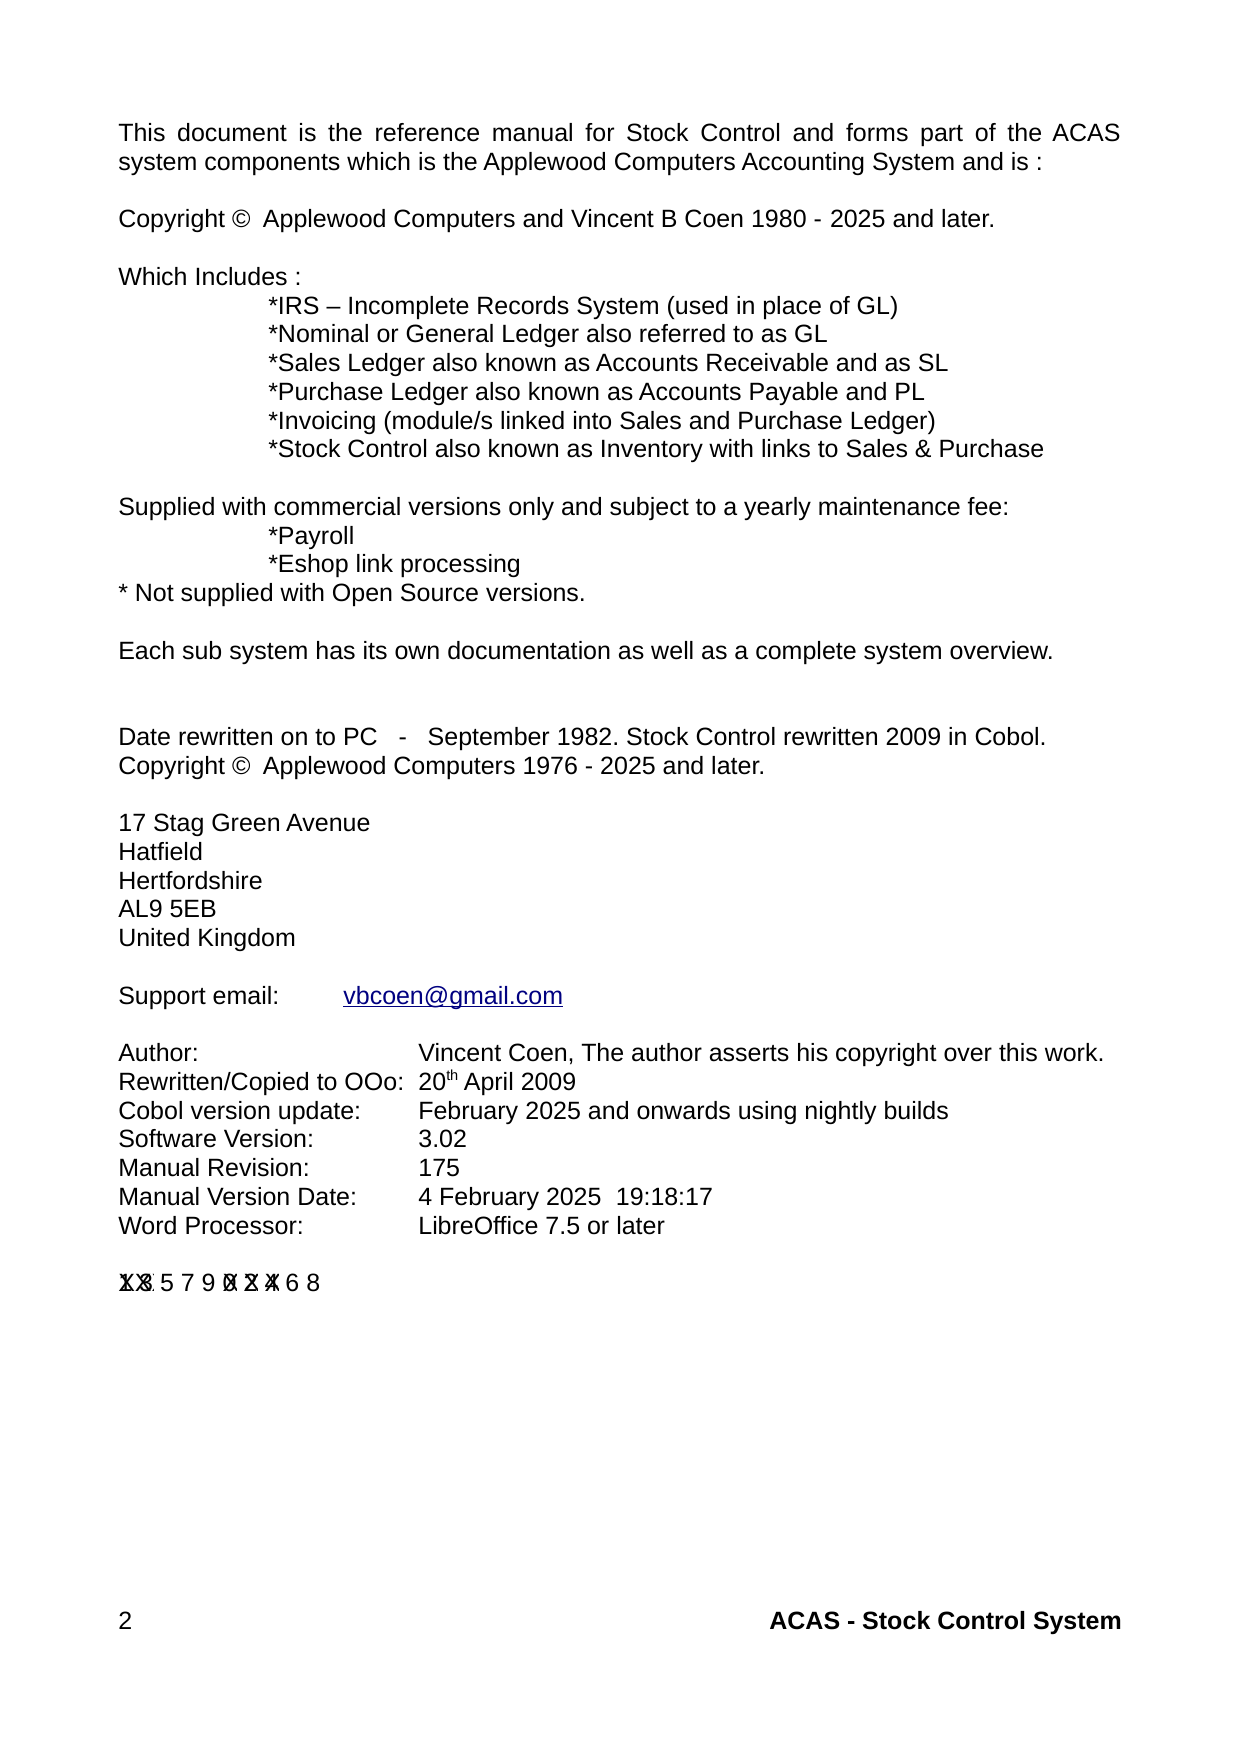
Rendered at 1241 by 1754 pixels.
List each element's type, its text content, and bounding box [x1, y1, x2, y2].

text Copyright © Applewood Computers 1976 - 2025 and later. [118, 751, 1122, 779]
text Hertfordshire [118, 866, 1122, 894]
text Support email: vbcoen@gmail.com [118, 981, 1122, 1009]
text *Purchase Ledger also known as Accounts Payable and PL [118, 377, 1122, 406]
text AL9 5EB [118, 894, 1122, 923]
text Author: Vincent Coen, The author asserts his copyright over this work. [118, 1038, 1122, 1067]
text Manual Version Date: 4 February 2025 19:18:17 [118, 1182, 1122, 1211]
text *IRS – Incomplete Records System (used in place of GL) [118, 291, 1122, 319]
text *Payroll [118, 521, 1122, 549]
text Word Processor: LibreOffice 7.5 or later [118, 1211, 1122, 1239]
text Each sub system has its own documentation as well as a complete system overview. [118, 636, 1122, 664]
text *Stock Control also known as Inventory with links to Sales & Purchase [118, 434, 1122, 463]
text 17 Stag Green Avenue [118, 808, 1122, 837]
text Software Version: 3.02 [118, 1124, 1122, 1153]
text Date rewritten on to PC - September 1982. Stock Control rewritten 2009 in Cobol. [118, 722, 1122, 751]
text *Invoicing (module/s linked into Sales and Purchase Ledger) [118, 406, 1122, 434]
text Manual Revision: 175 [118, 1153, 1122, 1182]
text Which Includes : [118, 262, 1122, 291]
text United Kingdom [118, 923, 1122, 952]
text Rewritten/Copied to OOo: 20th April 2009 [118, 1067, 1122, 1096]
text Cobol version update: February 2025 and onwards using nightly builds [118, 1096, 1122, 1124]
text Supplied with commercial versions only and subject to a yearly maintenance fee: [118, 492, 1122, 521]
text 1 3 5 7 9 0 2 4 6 8 [118, 1268, 1122, 1297]
text Copyright © Applewood Computers and Vincent B Coen 1980 - 2025 and later. [118, 204, 1122, 233]
text *Nominal or General Ledger also referred to as GL [118, 319, 1122, 348]
text *Sales Ledger also known as Accounts Receivable and as SL [118, 348, 1122, 377]
text Hatfield [118, 837, 1122, 866]
text * Not supplied with Open Source versions. [118, 578, 1122, 607]
text This document is the reference manual for Stock Control and forms part of the ACAS system components which is the Applewood Computers Accounting System and is : [118, 118, 1122, 176]
text *Eshop link processing [118, 549, 1122, 578]
